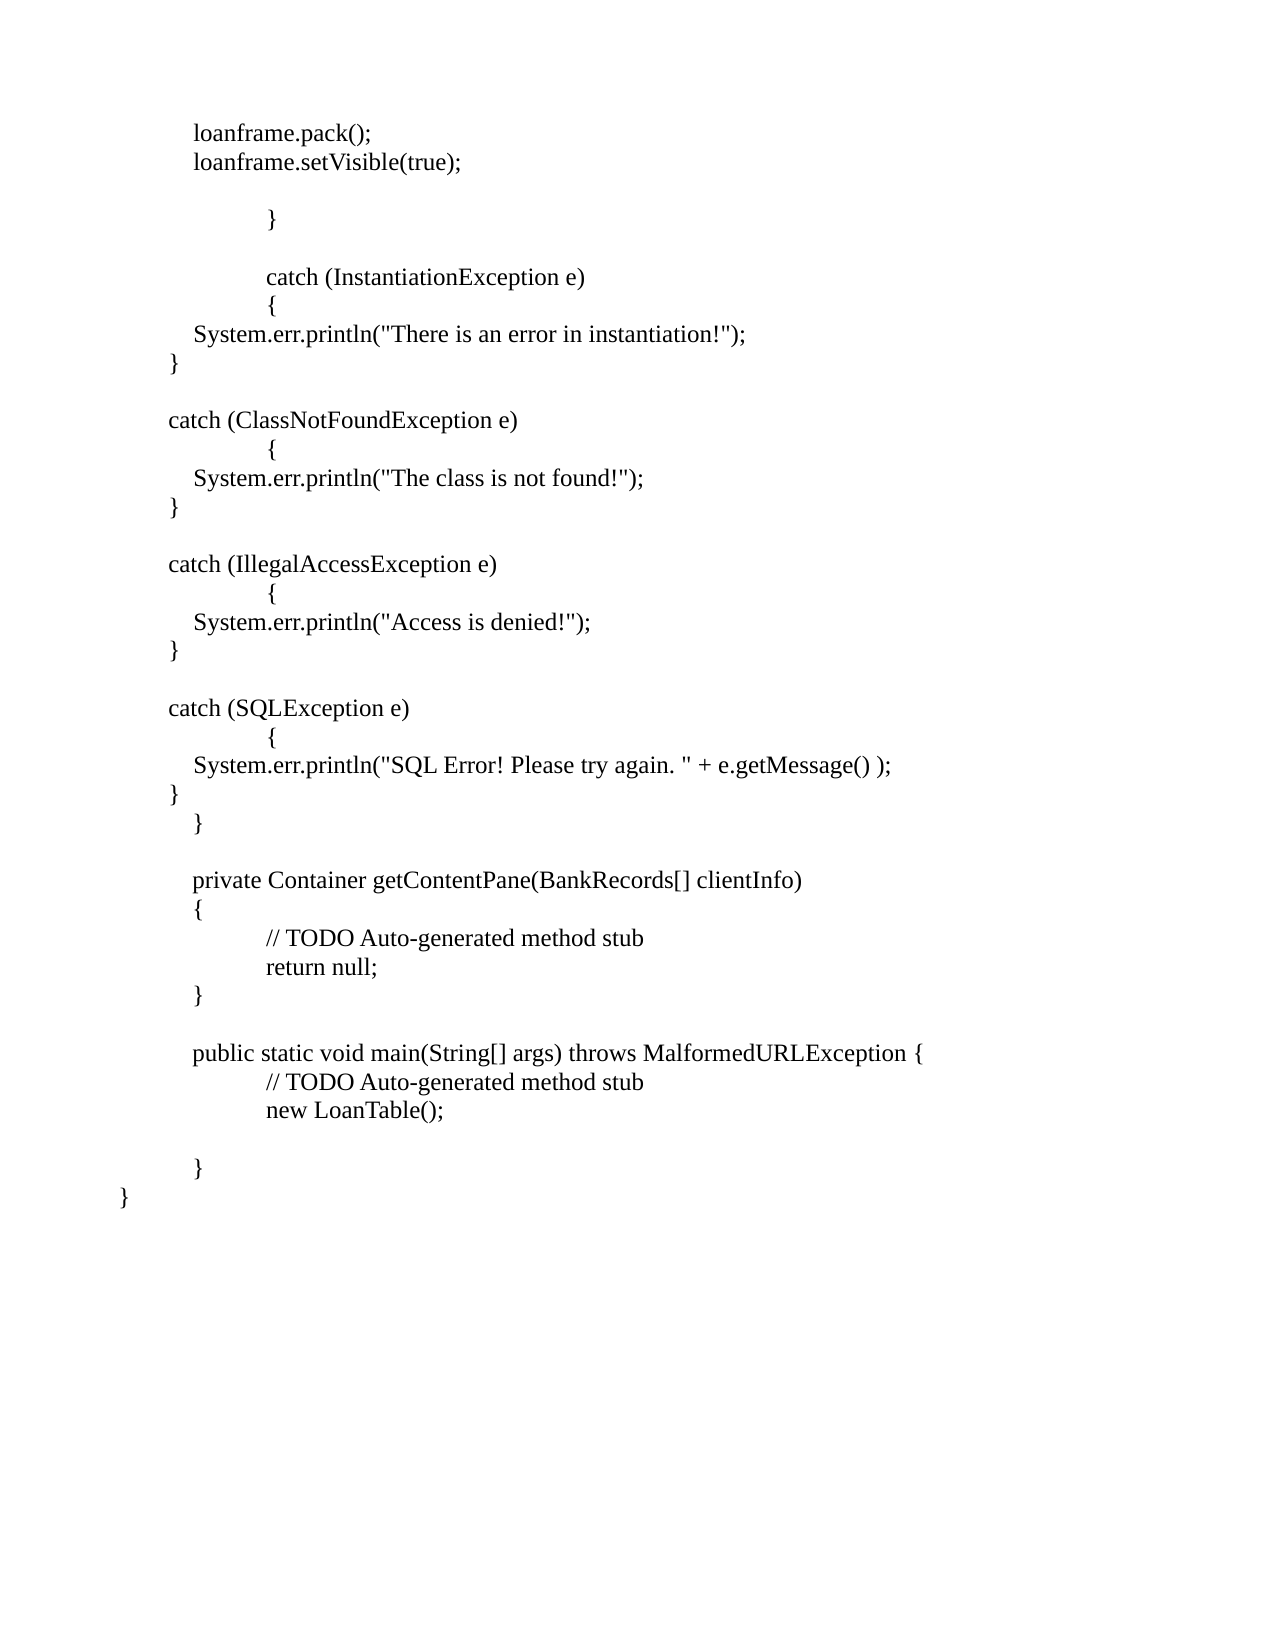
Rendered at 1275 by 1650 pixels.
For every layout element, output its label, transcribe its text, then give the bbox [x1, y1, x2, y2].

text } [118, 1153, 1157, 1182]
text { [118, 722, 1157, 751]
text private Container getContentPane(BankRecords[] clientInfo) [118, 866, 1157, 894]
text public static void main(String[] args) throws MalformedURLException { [118, 1038, 1157, 1067]
text new LoanTable(); [118, 1096, 1157, 1124]
text } [118, 1182, 1157, 1211]
text } [118, 808, 1157, 837]
text } [118, 204, 1157, 233]
text System.err.println("There is an error in instantiation!"); [118, 319, 1157, 348]
text catch (SQLException e) [118, 693, 1157, 722]
text System.err.println("The class is not found!"); [118, 463, 1157, 492]
text } [118, 636, 1157, 664]
text // TODO Auto-generated method stub [118, 923, 1157, 952]
text return null; [118, 952, 1157, 981]
text catch (ClassNotFoundException e) [118, 406, 1157, 434]
text } [118, 981, 1157, 1009]
text loanframe.setVisible(true); [118, 147, 1157, 176]
text catch (IllegalAccessException e) [118, 549, 1157, 578]
text { [118, 578, 1157, 607]
text { [118, 894, 1157, 923]
text } [118, 348, 1157, 377]
text // TODO Auto-generated method stub [118, 1067, 1157, 1096]
text } [118, 779, 1157, 808]
text System.err.println("Access is denied!"); [118, 607, 1157, 636]
text { [118, 291, 1157, 319]
text } [118, 492, 1157, 521]
text { [118, 434, 1157, 463]
text System.err.println("SQL Error! Please try again. " + e.getMessage() ); [118, 751, 1157, 779]
text catch (InstantiationException e) [118, 262, 1157, 291]
text loanframe.pack(); [118, 118, 1157, 147]
